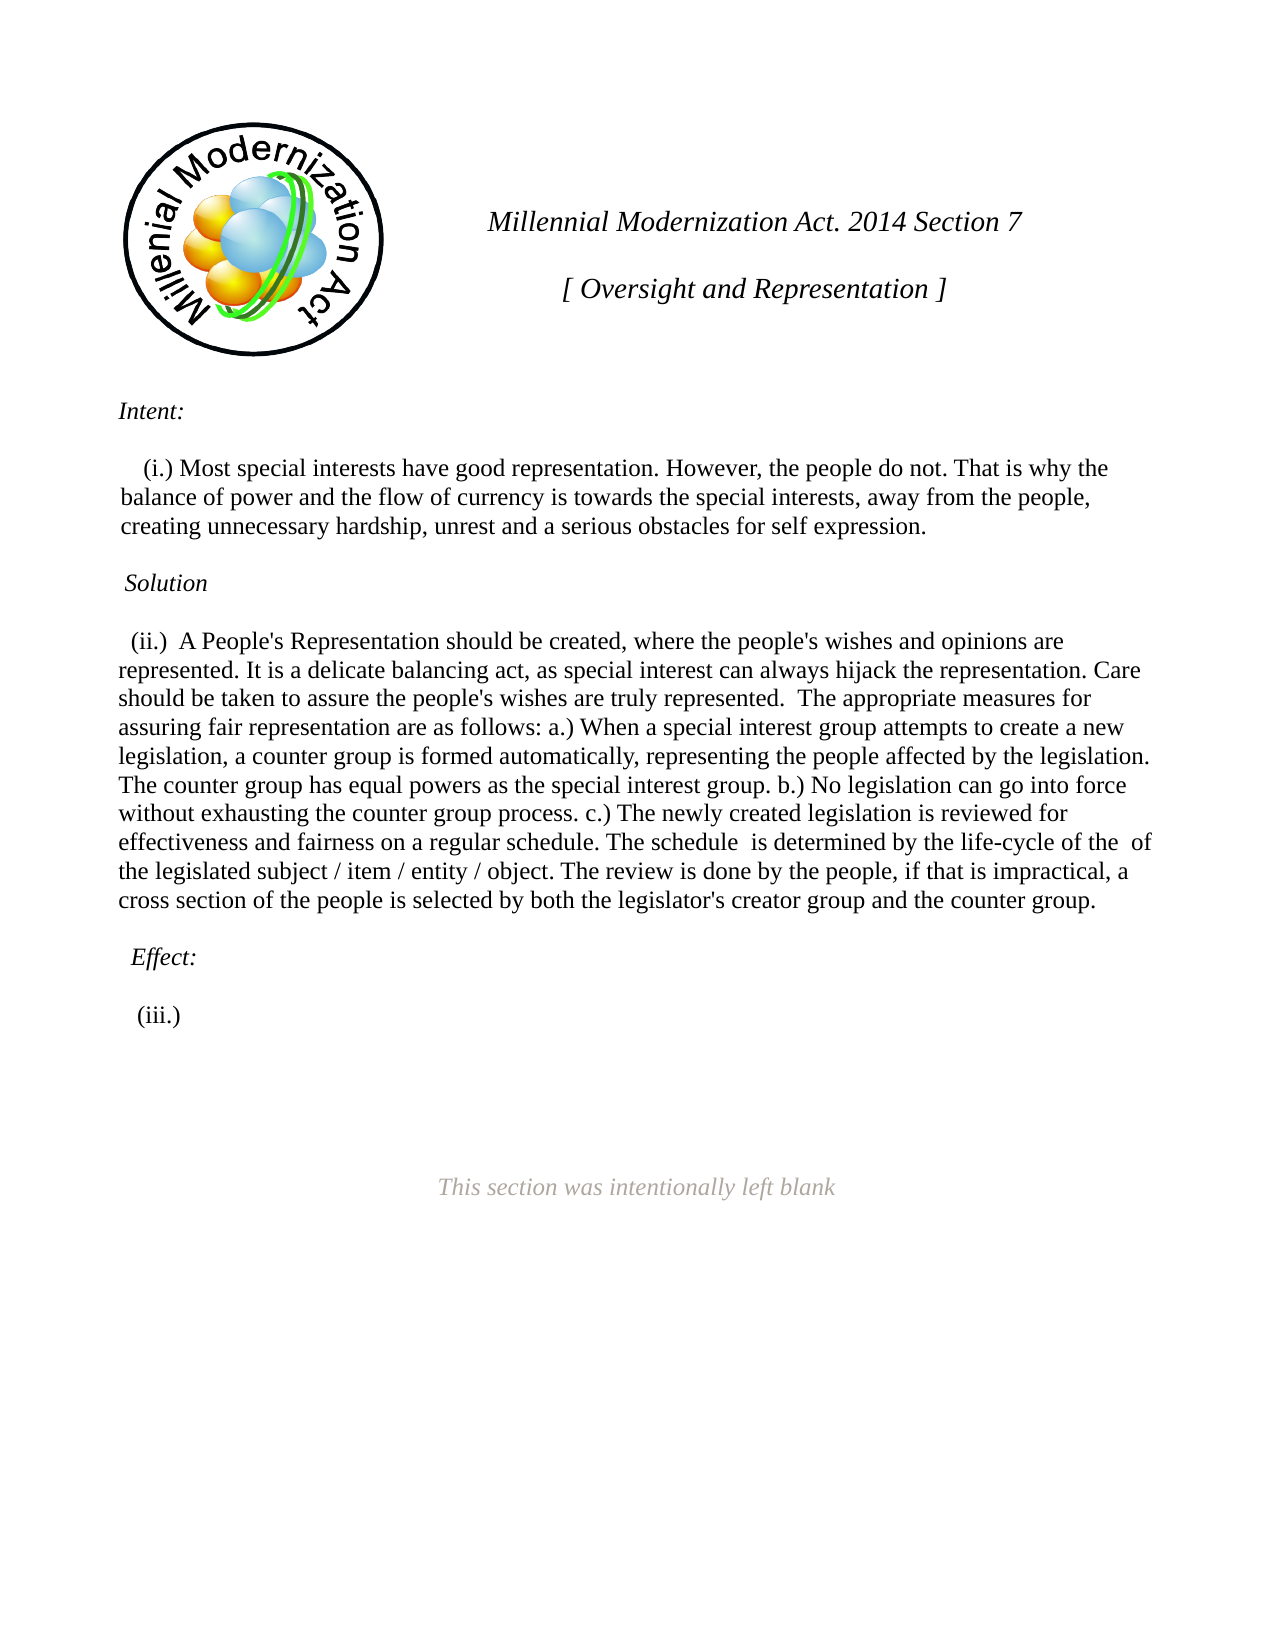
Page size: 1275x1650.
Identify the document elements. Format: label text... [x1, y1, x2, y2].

text This section was intentionally left blank [118, 1172, 1157, 1201]
text (ii.) A People's Representation should be created, where the people's wishes and opinions are represented. It is a delicate balancing act, as special interest can always hijack the representation. Care should be taken to assure the people's wishes are truly represented. The appropriate measures for assuring fair representation are as follows: a.) When a special interest group attempts to create a new legislation, a counter group is formed automatically, representing the people affected by the legislation. The counter group has equal powers as the special interest group. b.) No legislation can go into force without exhausting the counter group process. c.) The newly created legislation is reviewed for effectiveness and fairness on a regular schedule. The schedule is determined by the life-cycle of the of the legislated subject / item / entity / object. The review is done by the people, if that is impractical, a cross section of the people is selected by both the legislator's creator group and the counter group. [118, 626, 1157, 913]
text Intent: [118, 396, 1157, 425]
text Millennial Modernization Act. 2014 Section 7 [385, 204, 1157, 238]
picture [121, 118, 385, 359]
text Solution [118, 568, 1157, 597]
text [ Oversight and Representation ] [385, 271, 1157, 305]
text (iii.) [118, 1000, 1157, 1028]
text (i.) Most special interests have good representation. However, the people do not. That is why the balance of power and the flow of currency is towards the special interests, away from the people, creating unnecessary hardship, unrest and a serious obstacles for self expression. [118, 453, 1157, 540]
text Effect: [118, 942, 1157, 971]
